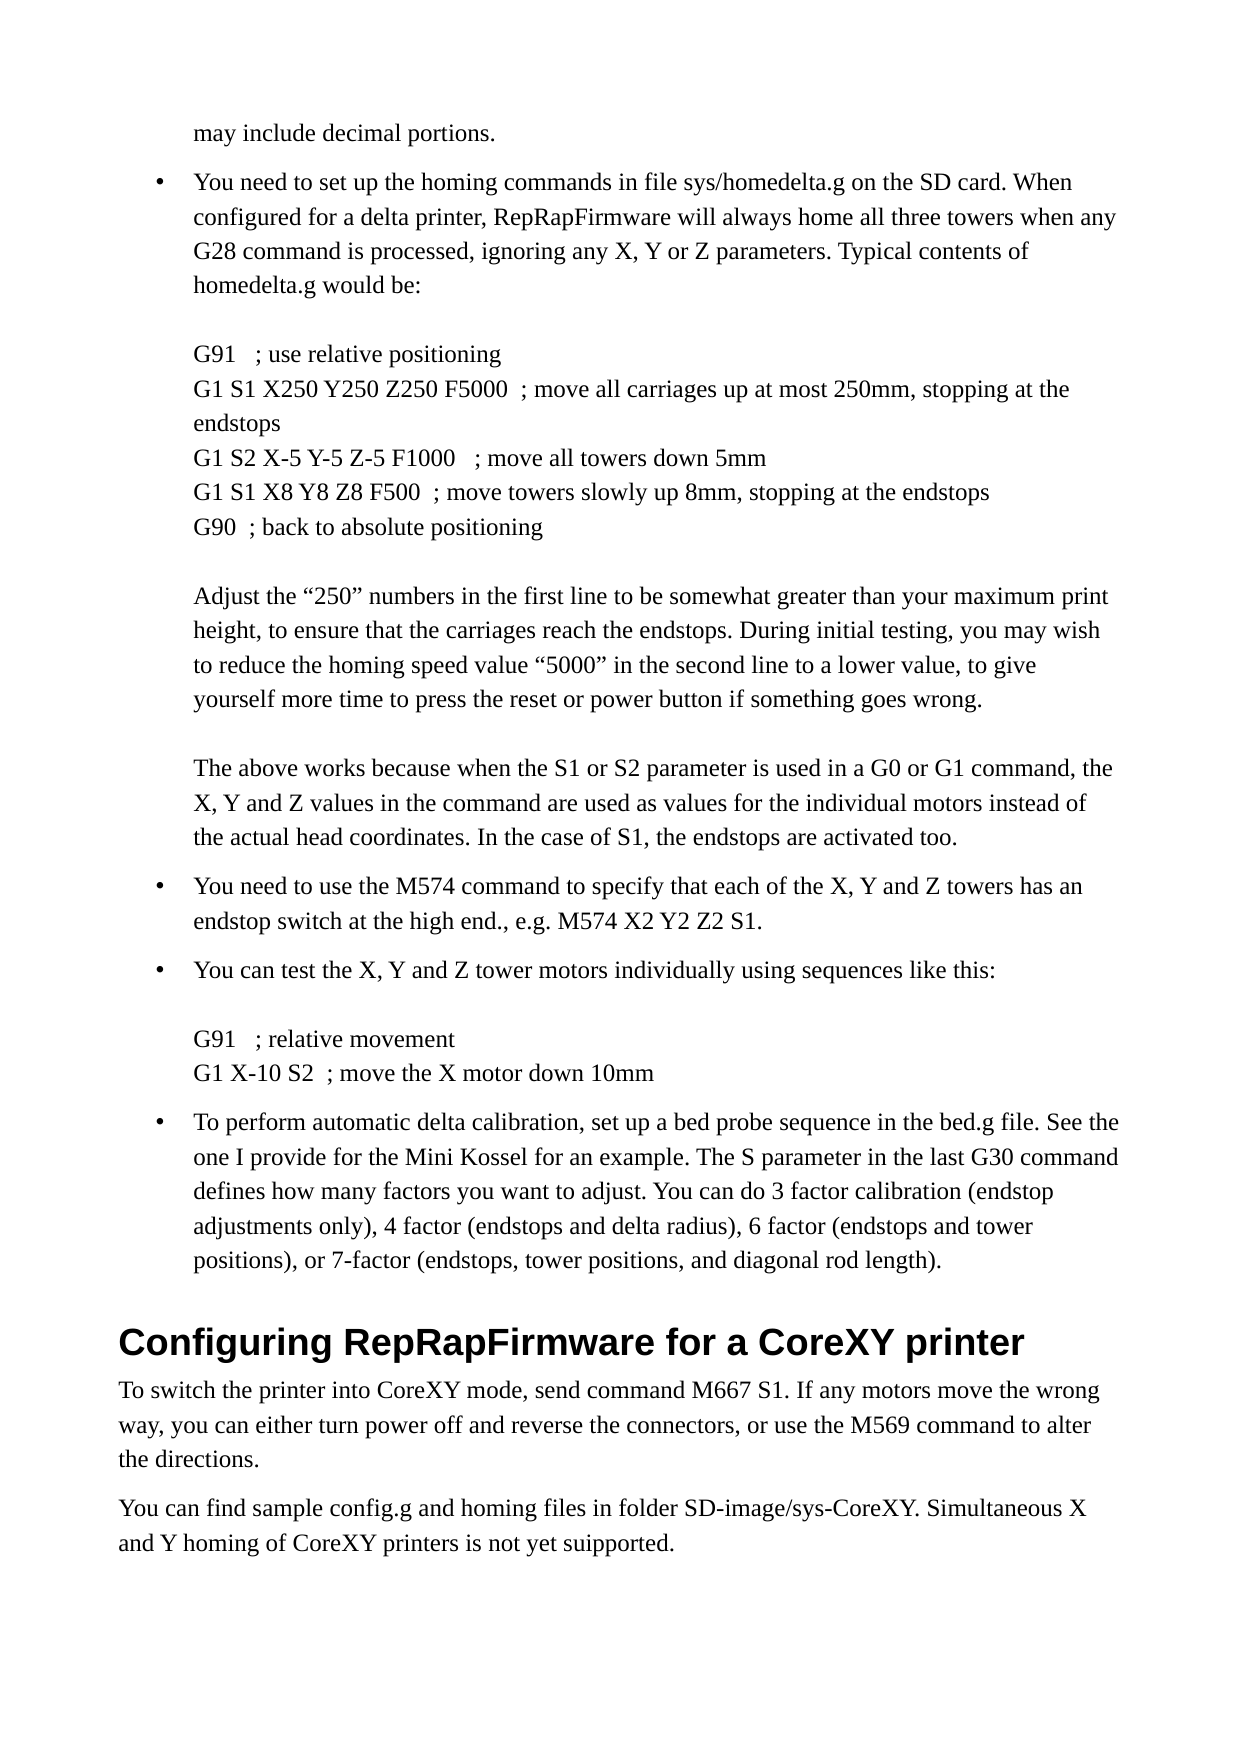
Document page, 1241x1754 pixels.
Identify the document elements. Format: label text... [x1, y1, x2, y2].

list may include decimal portions. [156, 118, 1122, 147]
list You can test the X, Y and Z tower motors individually using sequences like this: G91 ; relative movement G1 X-10 S2 ; move the X motor down 10mm [156, 955, 1122, 1087]
text To switch the printer into CoreXY mode, send command M667 S1. If any motors move the wrong way, you can either turn power off and reverse the connectors, or use the M569 command to alter the directions. [118, 1376, 1122, 1473]
subtitle Configuring RepRapFirmware for a CoreXY printer [118, 1319, 1122, 1363]
list To perform automatic delta calibration, set up a bed probe sequence in the bed.g file. See the one I provide for the Mini Kossel for an example. The S parameter in the last G30 command defines how many factors you want to adjust. You can do 3 factor calibration (endstop adjustments only), 4 factor (endstops and delta radius), 6 factor (endstops and tower positions), or 7-factor (endstops, tower positions, and diagonal rod length). [156, 1107, 1122, 1274]
text You can find sample config.g and homing files in folder SD-image/sys-CoreXY. Simultaneous X and Y homing of CoreXY printers is not yet suipported. [118, 1493, 1122, 1557]
list You need to use the M574 command to specify that each of the X, Y and Z towers has an endstop switch at the high end., e.g. M574 X2 Y2 Z2 S1. [156, 871, 1122, 934]
list You need to set up the homing commands in file sys/homedelta.g on the SD card. When configured for a delta printer, RepRapFirmware will always home all three towers when any G28 command is processed, ignoring any X, Y or Z parameters. Typical contents of homedelta.g would be: G91 ; use relative positioning G1 S1 X250 Y250 Z250 F5000 ; move all carriages up at most 250mm, stopping at the endstops G1 S2 X-5 Y-5 Z-5 F1000 ; move all towers down 5mm G1 S1 X8 Y8 Z8 F500 ; move towers slowly up 8mm, stopping at the endstops G90 ; back to absolute positioning Adjust the “250” numbers in the first line to be somewhat greater than your maximum print height, to ensure that the carriages reach the endstops. During initial testing, you may wish to reduce the homing speed value “5000” in the second line to a lower value, to give yourself more time to press the reset or power button if something goes wrong. The above works because when the S1 or S2 parameter is used in a G0 or G1 command, the X, Y and Z values in the command are used as values for the individual motors instead of the actual head coordinates. In the case of S1, the endstops are activated too. [156, 167, 1122, 851]
